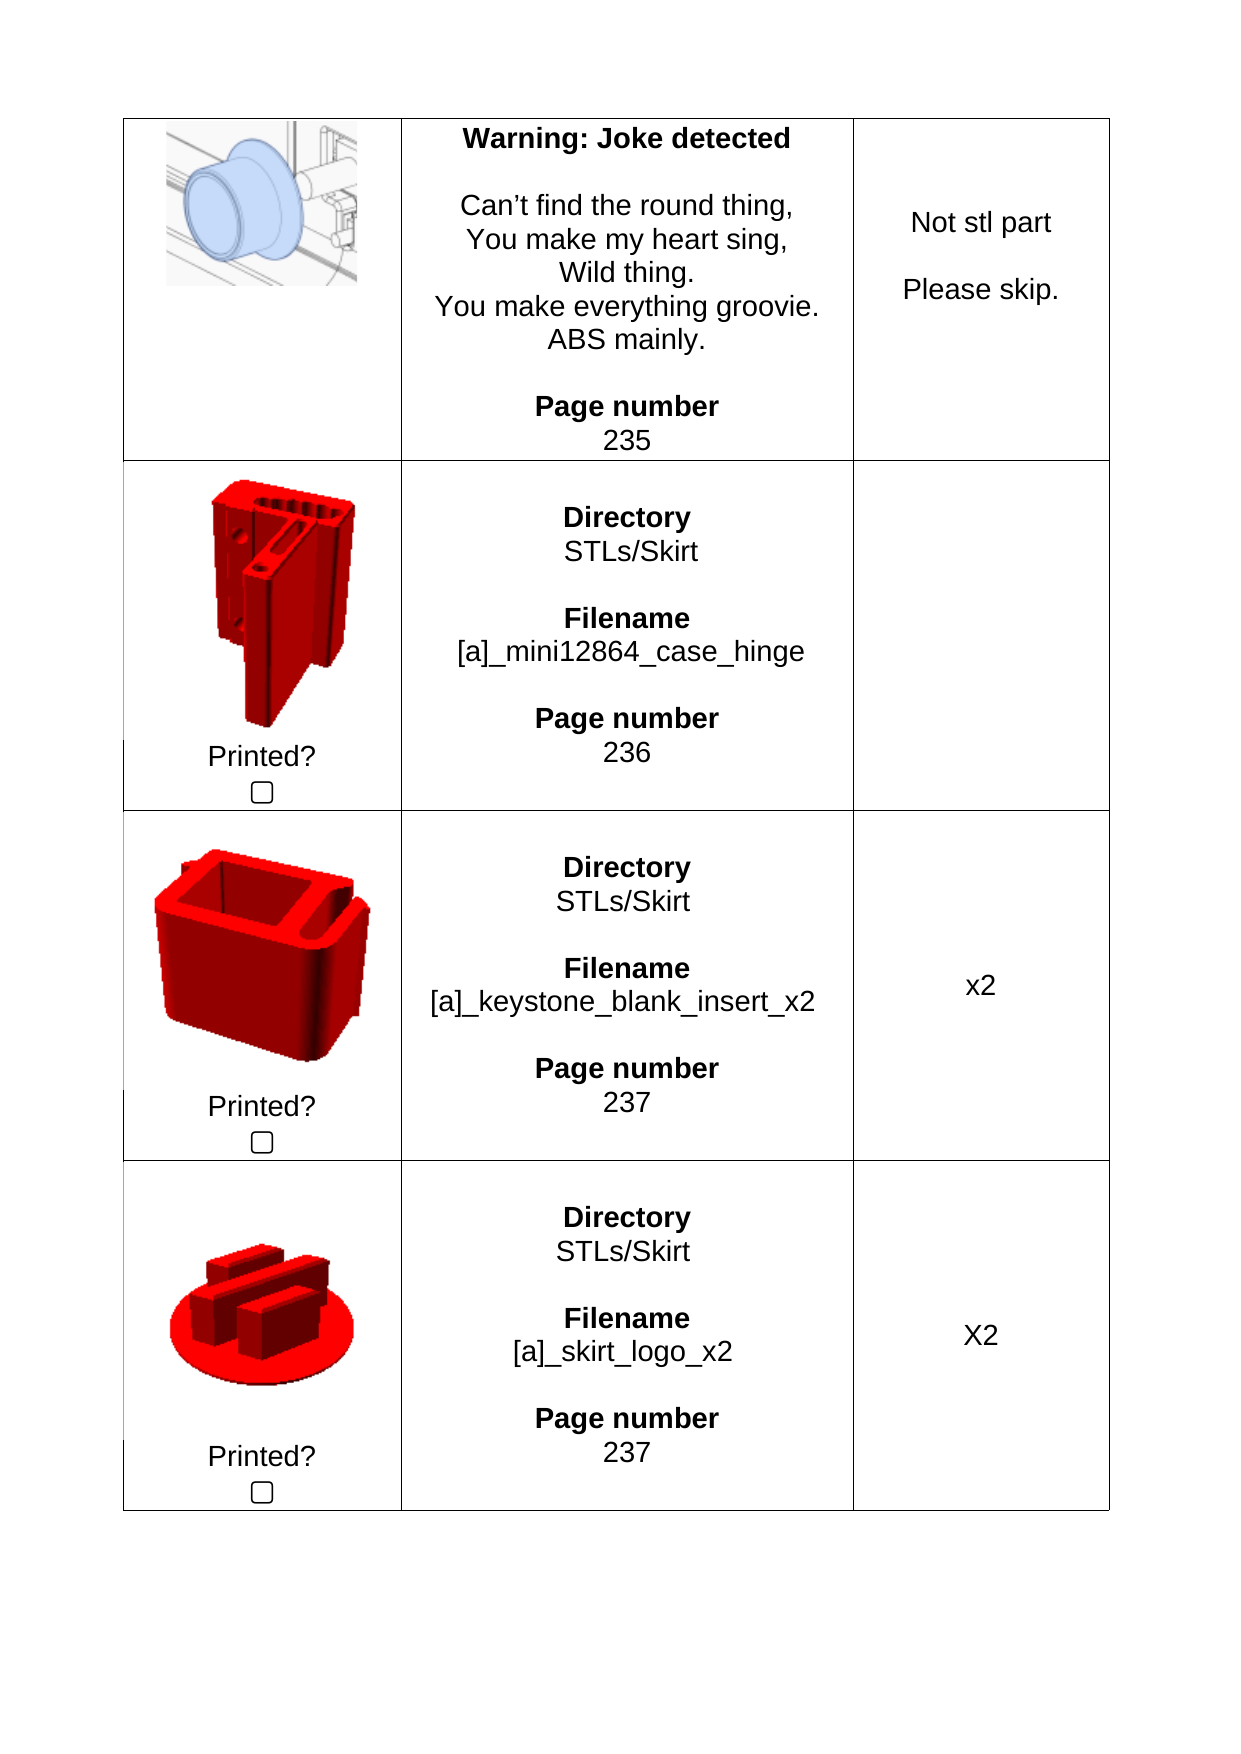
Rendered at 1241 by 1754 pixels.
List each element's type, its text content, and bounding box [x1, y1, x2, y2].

picture [166, 121, 358, 286]
table_cell Printed? ▢ [124, 1090, 401, 1159]
table_cell Directory STLs/Skirt Filename [a]_skirt_logo_x2 Page number 237 [402, 1161, 853, 1509]
picture [123, 462, 401, 740]
table_cell Directory STLs/Skirt Filename [a]_mini12864_case_hinge Page number 236 [402, 461, 853, 809]
table_cell Printed? ▢ [124, 1440, 401, 1509]
table_cell Warning: Joke detected Can’t find the round thing, You make my heart sing, Wild thing. You make everything groovie. ABS mainly. Page number 235 [402, 119, 853, 459]
table_cell Directory STLs/Skirt Filename [a]_keystone_blank_insert_x2 Page number 237 [402, 811, 853, 1159]
table_cell [854, 461, 1109, 809]
picture [123, 812, 401, 1090]
picture [123, 1162, 401, 1440]
table_cell Not stl part Please skip. [854, 119, 1109, 459]
table_cell [124, 119, 401, 459]
table_cell x2 [854, 811, 1109, 1159]
table_cell X2 [854, 1161, 1109, 1509]
table_cell Printed? ▢ [124, 740, 401, 809]
